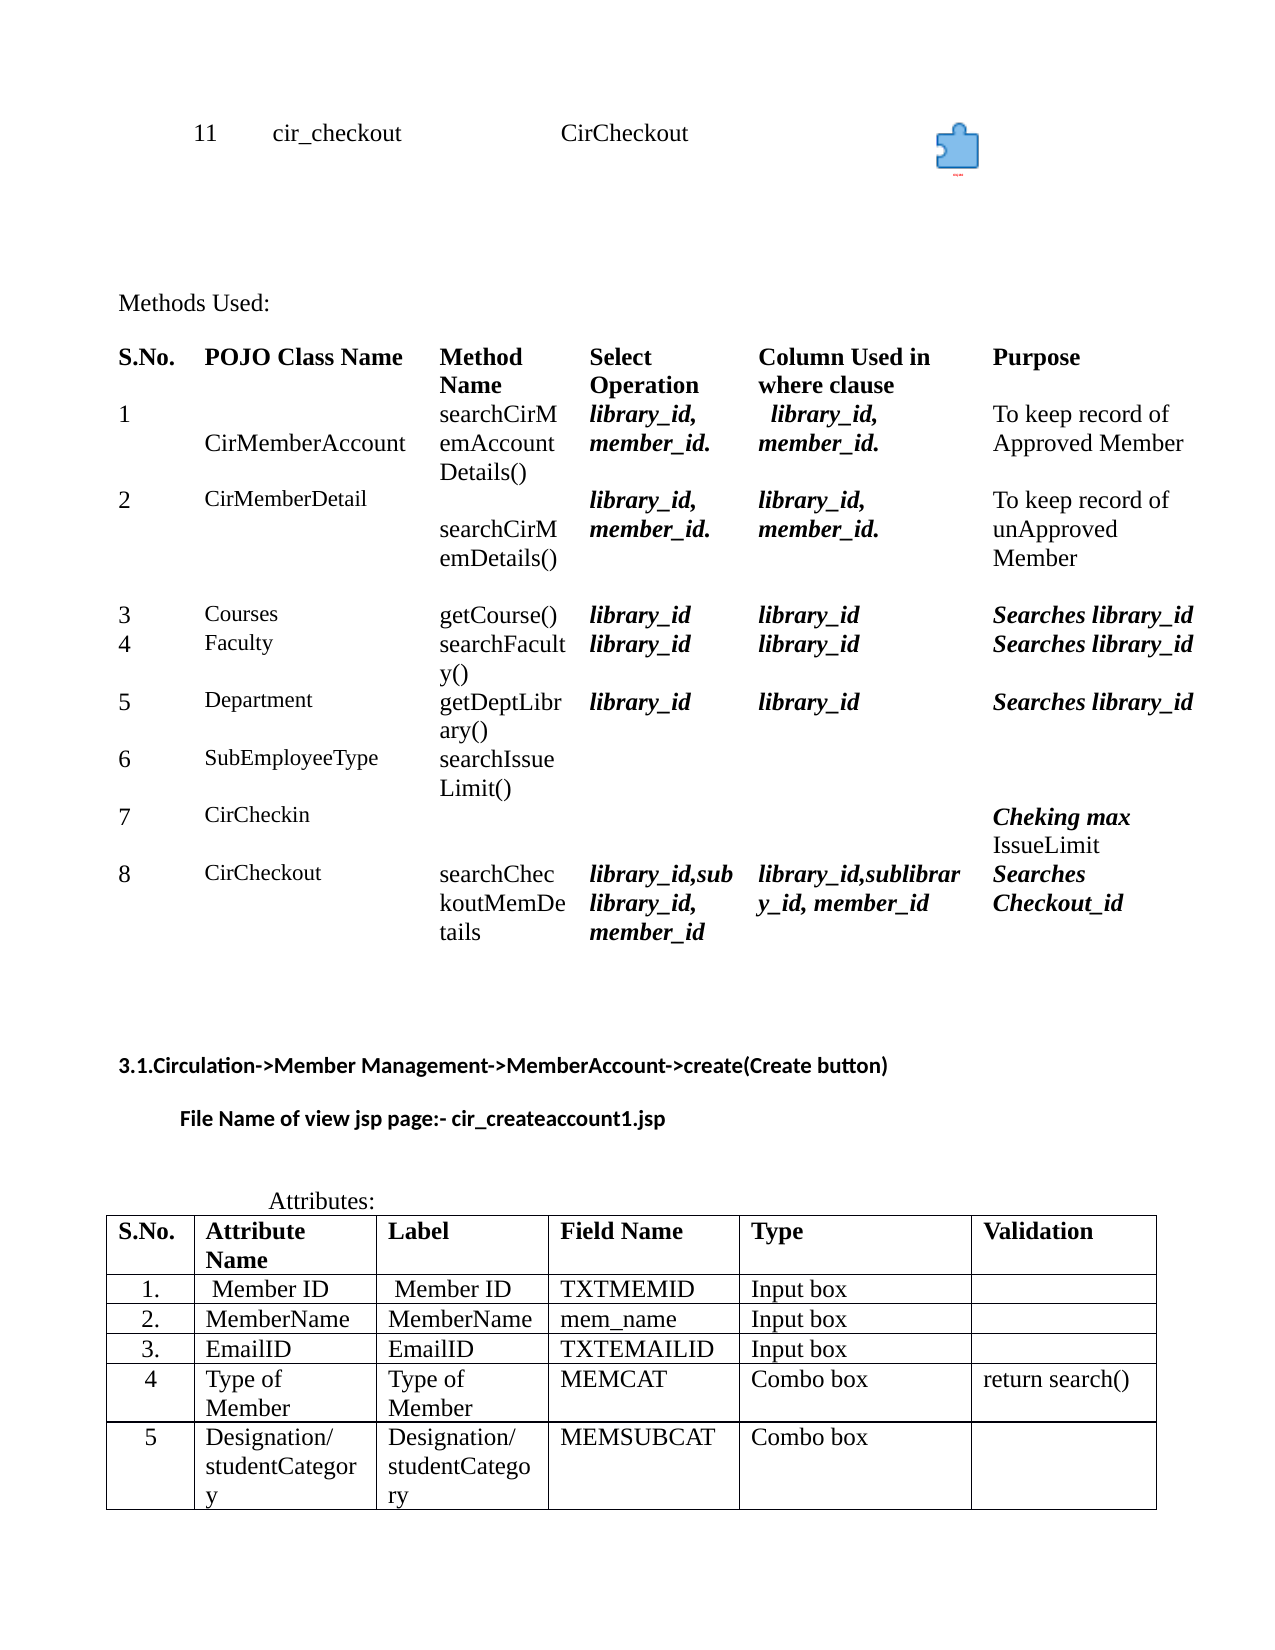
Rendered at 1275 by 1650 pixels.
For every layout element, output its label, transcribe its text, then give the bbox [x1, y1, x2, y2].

table_cell SubEmployeeType [193, 744, 428, 802]
table_cell mem_name [549, 1304, 739, 1333]
table_cell EmailID [195, 1334, 376, 1363]
table_cell MemberName [195, 1304, 376, 1333]
table_cell TXTEMAILID [549, 1334, 739, 1363]
text 3.1.Circulation->Member Management->MemberAccount->create(Create button) [118, 1051, 1157, 1079]
table_cell Department [193, 687, 428, 744]
table_cell To keep record of Approved Member [981, 399, 1218, 485]
table_header S.No. [107, 342, 193, 399]
table_header POJO Class Name [193, 342, 428, 399]
table_cell [428, 802, 578, 859]
table_cell [972, 1275, 1156, 1303]
table_cell searchFaculty() [428, 629, 578, 687]
table_cell CirCheckin [193, 802, 428, 859]
table_header Purpose [981, 342, 1218, 399]
table_cell library_id, member_id. [578, 485, 747, 600]
table_cell library_id, member_id. [747, 399, 981, 485]
table_cell Cheking max IssueLimit [981, 802, 1218, 859]
table_cell [972, 1304, 1156, 1333]
table_cell [972, 1423, 1156, 1509]
table_cell library_id,sublibrary_id, member_id [578, 859, 747, 945]
table_cell EmailID [377, 1334, 548, 1363]
table_cell TXTMEMID [549, 1275, 739, 1303]
table_cell MEMSUBCAT [549, 1423, 739, 1509]
table_cell 3 [107, 600, 193, 629]
table_cell [747, 802, 981, 859]
table_cell [578, 802, 747, 859]
text File Name of view jsp page:- cir_createaccount1.jsp [118, 1104, 1157, 1132]
table_cell 5 [107, 687, 193, 744]
table_cell Faculty [193, 629, 428, 687]
table_cell Input box [740, 1334, 971, 1363]
table_header Method Name [428, 342, 578, 399]
table_cell 3. [107, 1334, 194, 1363]
table_cell library_id,sublibrary_id, member_id [747, 859, 981, 945]
table_cell 2 [107, 485, 193, 600]
table_cell Searches library_id [981, 629, 1218, 687]
table_cell library_id, member_id. [578, 399, 747, 485]
table_cell Type of Member [377, 1364, 548, 1421]
table_header Validation [972, 1216, 1156, 1273]
table_cell 7 [107, 802, 193, 859]
table_cell cir_checkout [261, 118, 549, 206]
table_cell To keep record of unApproved Member [981, 485, 1218, 600]
table_cell 4 [107, 1364, 194, 1421]
table_cell library_id [578, 629, 747, 687]
table_header Field Name [549, 1216, 739, 1273]
table_cell 1 [107, 399, 193, 485]
table_cell Designation/studentCategory [377, 1423, 548, 1509]
table_cell library_id [578, 600, 747, 629]
table_cell [578, 744, 747, 802]
table_cell 4 [107, 629, 193, 687]
table_cell Combo box [740, 1423, 971, 1509]
table_header Type [740, 1216, 971, 1273]
table_cell 11 [182, 118, 261, 206]
table_cell [747, 744, 981, 802]
table_cell Type of Member [195, 1364, 376, 1421]
table_cell MEMCAT [549, 1364, 739, 1421]
table_cell 2. [107, 1304, 194, 1333]
table_cell MemberName [377, 1304, 548, 1333]
table_header Label [377, 1216, 548, 1273]
table_cell [812, 118, 1104, 206]
table_cell Searches library_id [981, 600, 1218, 629]
table_cell Input box [740, 1304, 971, 1333]
table_cell Member ID [377, 1275, 548, 1303]
text Methods Used: [118, 288, 1157, 316]
table_cell Searches Checkout_id [981, 859, 1218, 945]
table_cell searchCirMemDetails() [428, 485, 578, 600]
table_header S.No. [107, 1216, 194, 1273]
table_cell Designation/studentCategory [195, 1423, 376, 1509]
table_cell Searches library_id [981, 687, 1218, 744]
table_cell return search() [972, 1364, 1156, 1421]
table_header Select Operation [578, 342, 747, 399]
table_cell Combo box [740, 1364, 971, 1421]
table_header Attribute Name [195, 1216, 376, 1273]
table_cell Courses [193, 600, 428, 629]
table_cell 5 [107, 1423, 194, 1509]
table_cell Member ID [195, 1275, 376, 1303]
table_cell searchCirMemAccountDetails() [428, 399, 578, 485]
table_cell CirMemberAccount [193, 399, 428, 485]
table_cell library_id [747, 629, 981, 687]
table_cell CirCheckout [549, 118, 812, 206]
table_cell 6 [107, 744, 193, 802]
table_cell Input box [740, 1275, 971, 1303]
table_cell CirMemberDetail [193, 485, 428, 600]
table_header Column Used in where clause [747, 342, 981, 399]
table_cell searchIssueLimit() [428, 744, 578, 802]
table_cell [981, 744, 1218, 802]
table_cell getCourse() [428, 600, 578, 629]
table_cell [972, 1334, 1156, 1363]
table_cell 1. [107, 1275, 194, 1303]
table_cell library_id, member_id. [747, 485, 981, 600]
table_cell library_id [578, 687, 747, 744]
table_cell library_id [747, 600, 981, 629]
text Attributes: [268, 1186, 1157, 1215]
table_cell searchCheckoutMemDetails [428, 859, 578, 945]
table_cell library_id [747, 687, 981, 744]
table_cell 8 [107, 859, 193, 945]
table_cell getDeptLibrary() [428, 687, 578, 744]
table_cell CirCheckout [193, 859, 428, 945]
